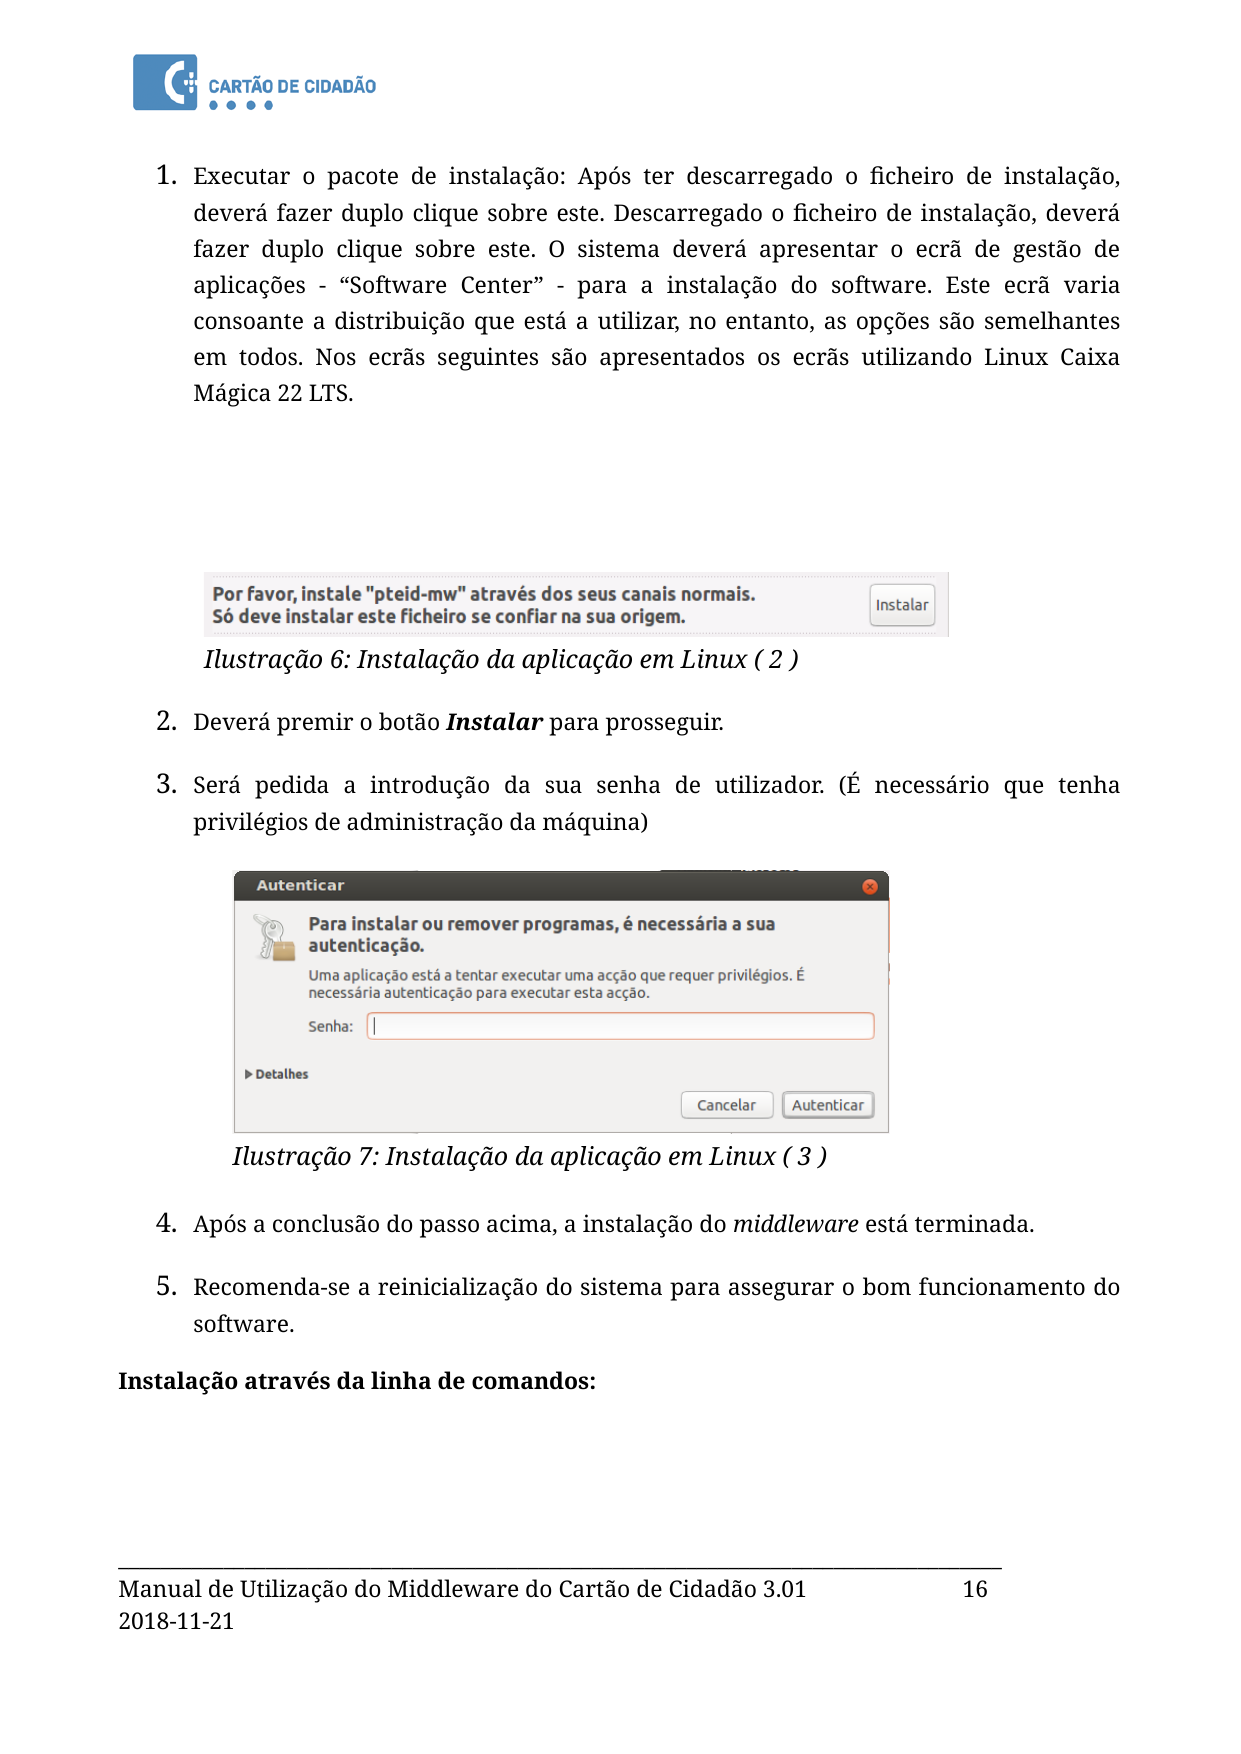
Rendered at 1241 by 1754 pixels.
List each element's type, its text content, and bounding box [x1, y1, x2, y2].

list Será pedida a introdução da sua senha de utilizador. (É necessário que tenha privilégios de administração da máquina) [156, 764, 1122, 837]
list Executar o pacote de instalação: Após ter descarregado o ficheiro de instalação, deverá fazer duplo clique sobre este. Descarregado o ficheiro de instalação, deverá fazer duplo clique sobre este. O sistema deverá apresentar o ecrã de gestão de aplicações - “Software Center” - para a instalação do software. Este ecrã varia consoante a distribuição que está a utilizar, no entanto, as opções são semelhantes em todos. Nos ecrãs seguintes são apresentados os ecrãs utilizando Linux Caixa Mágica 22 LTS. [156, 155, 1122, 408]
picture [203, 572, 950, 637]
list Recomenda-se a reinicialização do sistema para assegurar o bom funcionamento do software. [156, 1267, 1122, 1339]
list Ilustração 6: Instalação da aplicação em Linux ( 2 ) [204, 637, 950, 676]
list Deverá premir o botão Instalar para prosseguir. [156, 547, 1122, 738]
list Após a conclusão do passo acima, a instalação do middleware está terminada. [156, 1203, 1122, 1240]
picture [232, 870, 890, 1134]
picture [130, 47, 423, 118]
text Ilustração 7: Instalação da aplicação em Linux ( 3 ) [232, 1134, 890, 1172]
text Instalação através da linha de comandos: [118, 1365, 1122, 1396]
